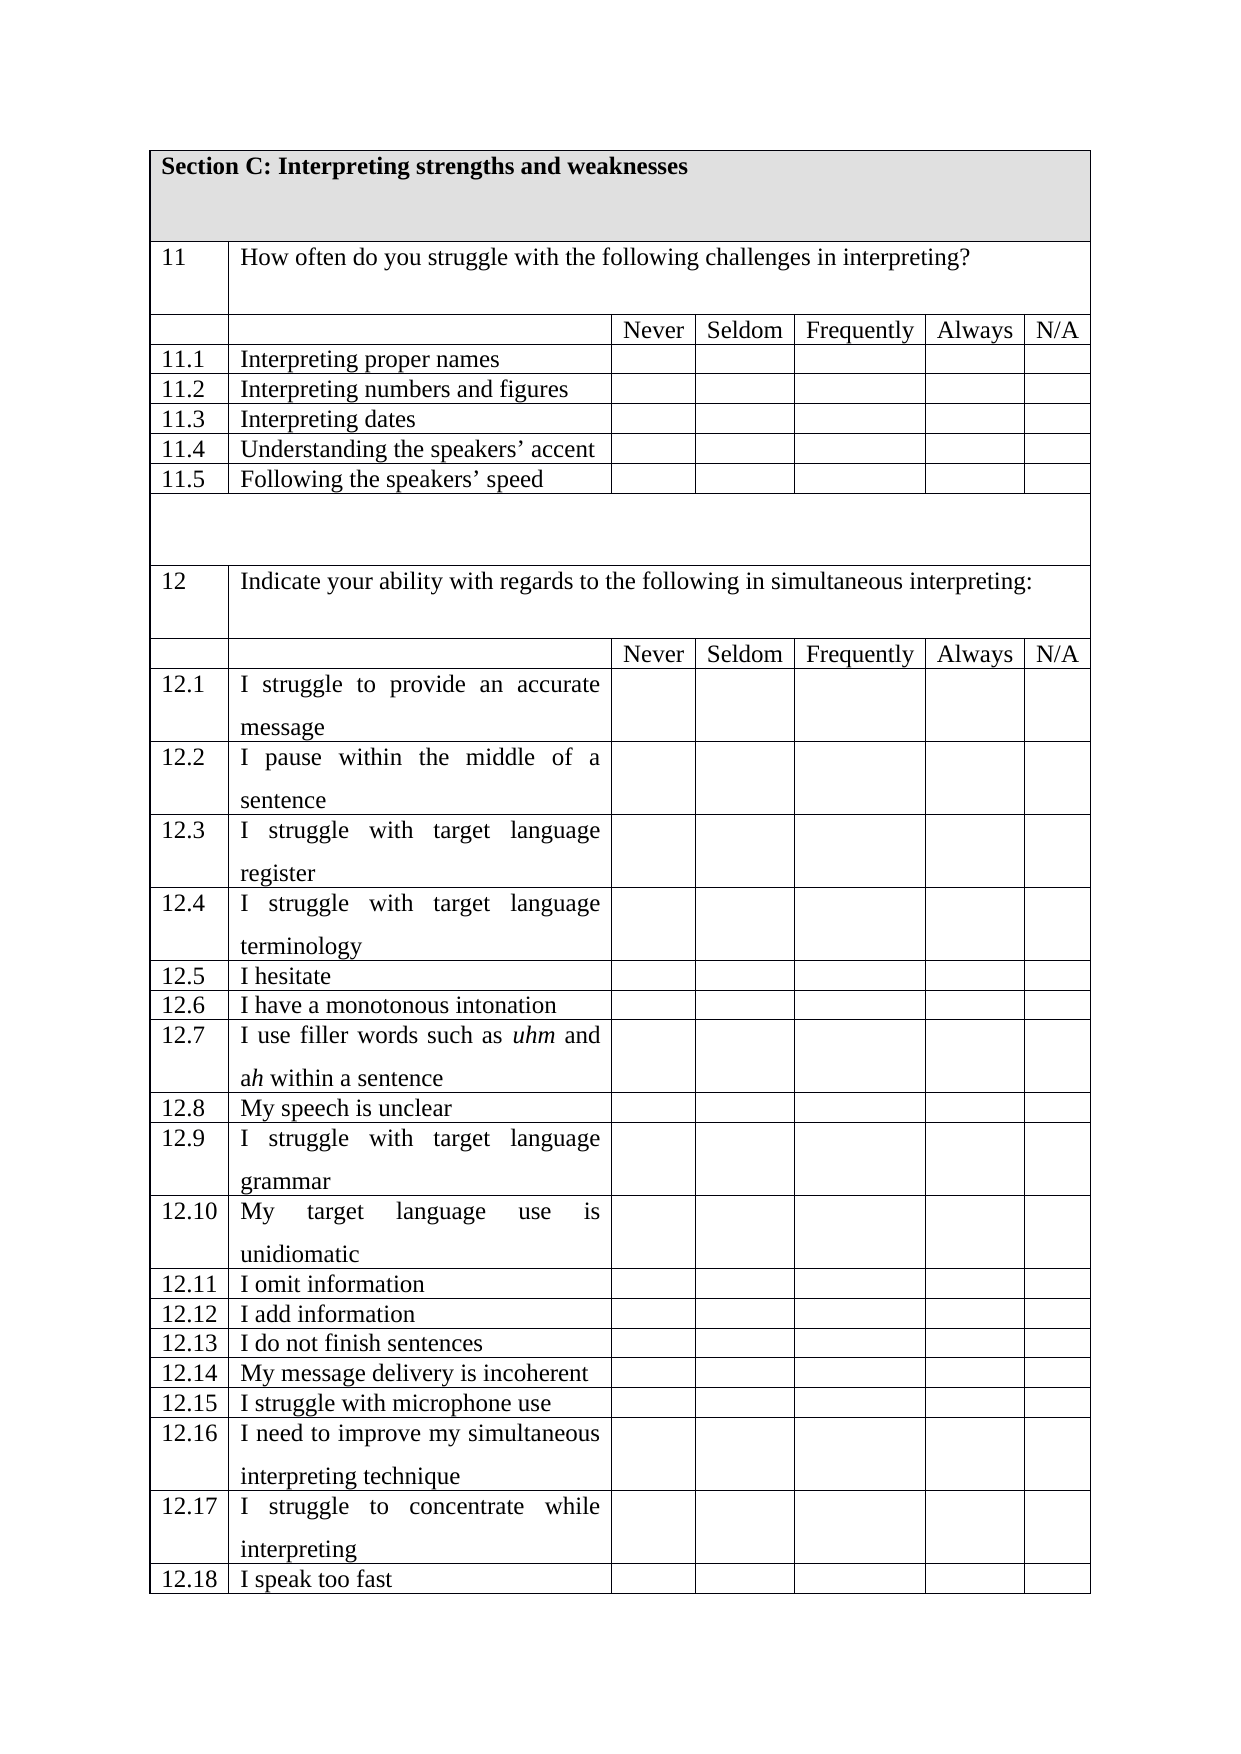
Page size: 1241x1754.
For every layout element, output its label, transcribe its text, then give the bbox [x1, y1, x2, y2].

table_cell I use filler words such as uhm and ah within a sentence [229, 1020, 611, 1092]
table_cell 12.1 [151, 669, 228, 741]
table_cell [926, 1358, 1024, 1387]
table_cell Interpreting proper names [229, 345, 611, 373]
table_cell Always [926, 639, 1024, 668]
table_cell [795, 1196, 925, 1268]
table_cell 12.4 [151, 888, 228, 960]
table_cell [1025, 1299, 1090, 1327]
table_header Section C: Interpreting strengths and weaknesses [151, 151, 1090, 241]
table_cell [612, 434, 695, 463]
table_cell [926, 1123, 1024, 1195]
table_cell 11.1 [151, 345, 228, 373]
table_cell N/A [1025, 315, 1090, 343]
table_cell [612, 991, 695, 1019]
table_cell [795, 742, 925, 814]
table_cell [795, 669, 925, 741]
table_cell [1025, 1020, 1090, 1092]
table_cell [926, 991, 1024, 1019]
table_cell 11 [151, 242, 228, 314]
table_cell [795, 1564, 925, 1592]
table_cell [612, 1123, 695, 1195]
table_cell [926, 1388, 1024, 1417]
table_cell My speech is unclear [229, 1093, 611, 1122]
table_cell [795, 991, 925, 1019]
table_cell [696, 1196, 794, 1268]
table_cell Interpreting dates [229, 404, 611, 433]
table_cell [696, 1491, 794, 1563]
table_cell [696, 1564, 794, 1592]
table_cell [926, 1329, 1024, 1357]
table_cell [926, 1196, 1024, 1268]
table_cell 12 [151, 566, 228, 638]
table_cell 12.3 [151, 815, 228, 887]
table_cell [696, 1358, 794, 1387]
table_cell 12.8 [151, 1093, 228, 1122]
table_cell [795, 404, 925, 433]
table_cell [1025, 404, 1090, 433]
table_cell [696, 1269, 794, 1298]
table_cell [612, 1388, 695, 1417]
table_cell [696, 345, 794, 373]
table_cell [1025, 345, 1090, 373]
table_cell [926, 404, 1024, 433]
table_cell 12.5 [151, 961, 228, 989]
table_cell [795, 434, 925, 463]
table_cell N/A [1025, 639, 1090, 668]
table_cell I struggle with target language grammar [229, 1123, 611, 1195]
table_cell [612, 1358, 695, 1387]
table_cell [696, 669, 794, 741]
table_cell Seldom [696, 639, 794, 668]
table_cell I struggle with microphone use [229, 1388, 611, 1417]
table_cell [612, 374, 695, 403]
table_cell [612, 961, 695, 989]
table_cell [926, 1020, 1024, 1092]
table_cell [1025, 888, 1090, 960]
table_cell 12.17 [151, 1491, 228, 1563]
table_cell [926, 464, 1024, 492]
table_cell 12.18 [151, 1564, 228, 1592]
table_cell [612, 888, 695, 960]
table_cell I struggle with target language register [229, 815, 611, 887]
table_cell [612, 464, 695, 492]
table_cell [612, 1269, 695, 1298]
table_cell [926, 1093, 1024, 1122]
table_cell I need to improve my simultaneous interpreting technique [229, 1418, 611, 1490]
table_cell [612, 815, 695, 887]
table_cell 12.12 [151, 1299, 228, 1327]
table_cell [926, 961, 1024, 989]
table_cell [1025, 1491, 1090, 1563]
table_cell Never [612, 639, 695, 668]
table_cell [696, 374, 794, 403]
table_cell [612, 1329, 695, 1357]
table_cell [926, 434, 1024, 463]
table_cell [795, 1418, 925, 1490]
table_cell [795, 1491, 925, 1563]
table_cell [795, 961, 925, 989]
table_cell [795, 1299, 925, 1327]
table_cell [612, 1418, 695, 1490]
table_cell 12.2 [151, 742, 228, 814]
table_cell [926, 1299, 1024, 1327]
table_cell I struggle to concentrate while interpreting [229, 1491, 611, 1563]
table_cell [229, 315, 611, 343]
table_cell [696, 888, 794, 960]
table_cell [696, 991, 794, 1019]
table_cell I pause within the middle of a sentence [229, 742, 611, 814]
table_cell [1025, 1196, 1090, 1268]
table_cell Indicate your ability with regards to the following in simultaneous interpreting: [229, 566, 1090, 638]
table_cell [151, 639, 228, 668]
table_cell [612, 404, 695, 433]
table_cell [926, 1418, 1024, 1490]
table_cell 12.13 [151, 1329, 228, 1357]
table_cell [795, 374, 925, 403]
table_cell [696, 1123, 794, 1195]
table_cell 12.15 [151, 1388, 228, 1417]
table_cell I speak too fast [229, 1564, 611, 1592]
table_cell [926, 1269, 1024, 1298]
table_cell [1025, 1329, 1090, 1357]
table_cell [926, 742, 1024, 814]
table_cell [926, 888, 1024, 960]
table_cell [612, 1093, 695, 1122]
table_cell [926, 669, 1024, 741]
table_cell 12.11 [151, 1269, 228, 1298]
table_cell [926, 1491, 1024, 1563]
table_cell [612, 1196, 695, 1268]
table_cell I add information [229, 1299, 611, 1327]
table_cell [696, 1299, 794, 1327]
table_cell [1025, 1269, 1090, 1298]
table_cell [795, 464, 925, 492]
table_cell [926, 345, 1024, 373]
table_cell [1025, 374, 1090, 403]
table_cell [1025, 1093, 1090, 1122]
table_cell [1025, 1418, 1090, 1490]
table_cell Always [926, 315, 1024, 343]
table_cell 12.7 [151, 1020, 228, 1092]
table_cell 12.6 [151, 991, 228, 1019]
table_cell 12.10 [151, 1196, 228, 1268]
table_cell 12.16 [151, 1418, 228, 1490]
table_cell [795, 888, 925, 960]
table_cell I omit information [229, 1269, 611, 1298]
table_cell [612, 742, 695, 814]
table_cell [795, 1358, 925, 1387]
table_cell Frequently [795, 315, 925, 343]
table_cell [1025, 434, 1090, 463]
table_cell My target language use is unidiomatic [229, 1196, 611, 1268]
table_cell [1025, 961, 1090, 989]
table_cell [1025, 1358, 1090, 1387]
table_cell [1025, 742, 1090, 814]
table_cell 12.9 [151, 1123, 228, 1195]
table_cell [1025, 669, 1090, 741]
table_cell [696, 1329, 794, 1357]
table_cell [696, 742, 794, 814]
table_cell I do not finish sentences [229, 1329, 611, 1357]
table_cell How often do you struggle with the following challenges in interpreting? [229, 242, 1090, 314]
table_cell I hesitate [229, 961, 611, 989]
table_cell [696, 464, 794, 492]
table_cell Interpreting numbers and figures [229, 374, 611, 403]
table_cell [612, 345, 695, 373]
table_cell My message delivery is incoherent [229, 1358, 611, 1387]
table_cell [795, 1269, 925, 1298]
table_cell [696, 434, 794, 463]
table_cell [926, 815, 1024, 887]
table_cell I struggle to provide an accurate message [229, 669, 611, 741]
table_cell Seldom [696, 315, 794, 343]
table_cell [696, 815, 794, 887]
table_cell [696, 404, 794, 433]
table_cell [696, 1093, 794, 1122]
table_cell [1025, 1388, 1090, 1417]
table_cell 11.4 [151, 434, 228, 463]
table_cell [696, 1388, 794, 1417]
table_cell [1025, 464, 1090, 492]
table_cell [151, 494, 1090, 565]
table_cell [795, 345, 925, 373]
table_cell [612, 1564, 695, 1592]
table_cell [229, 639, 611, 668]
table_cell 11.2 [151, 374, 228, 403]
table_cell [696, 1418, 794, 1490]
table_cell [612, 1491, 695, 1563]
table_cell I have a monotonous intonation [229, 991, 611, 1019]
table_cell [1025, 1564, 1090, 1592]
table_cell [151, 315, 228, 343]
table_cell [795, 1329, 925, 1357]
table_cell I struggle with target language terminology [229, 888, 611, 960]
table_cell [926, 1564, 1024, 1592]
table_cell [795, 1020, 925, 1092]
table_cell 12.14 [151, 1358, 228, 1387]
table_cell Frequently [795, 639, 925, 668]
table_cell Following the speakers’ speed [229, 464, 611, 492]
table_cell [926, 374, 1024, 403]
table_cell 11.3 [151, 404, 228, 433]
table_cell [795, 1388, 925, 1417]
table_cell [612, 1299, 695, 1327]
table_cell [1025, 1123, 1090, 1195]
table_cell Never [612, 315, 695, 343]
table_cell [795, 1123, 925, 1195]
table_cell [696, 961, 794, 989]
table_cell 11.5 [151, 464, 228, 492]
table_cell [696, 1020, 794, 1092]
table_cell [1025, 815, 1090, 887]
table_cell [795, 815, 925, 887]
table_cell [1025, 991, 1090, 1019]
table_cell [612, 669, 695, 741]
table_cell Understanding the speakers’ accent [229, 434, 611, 463]
table_cell [612, 1020, 695, 1092]
table_cell [795, 1093, 925, 1122]
